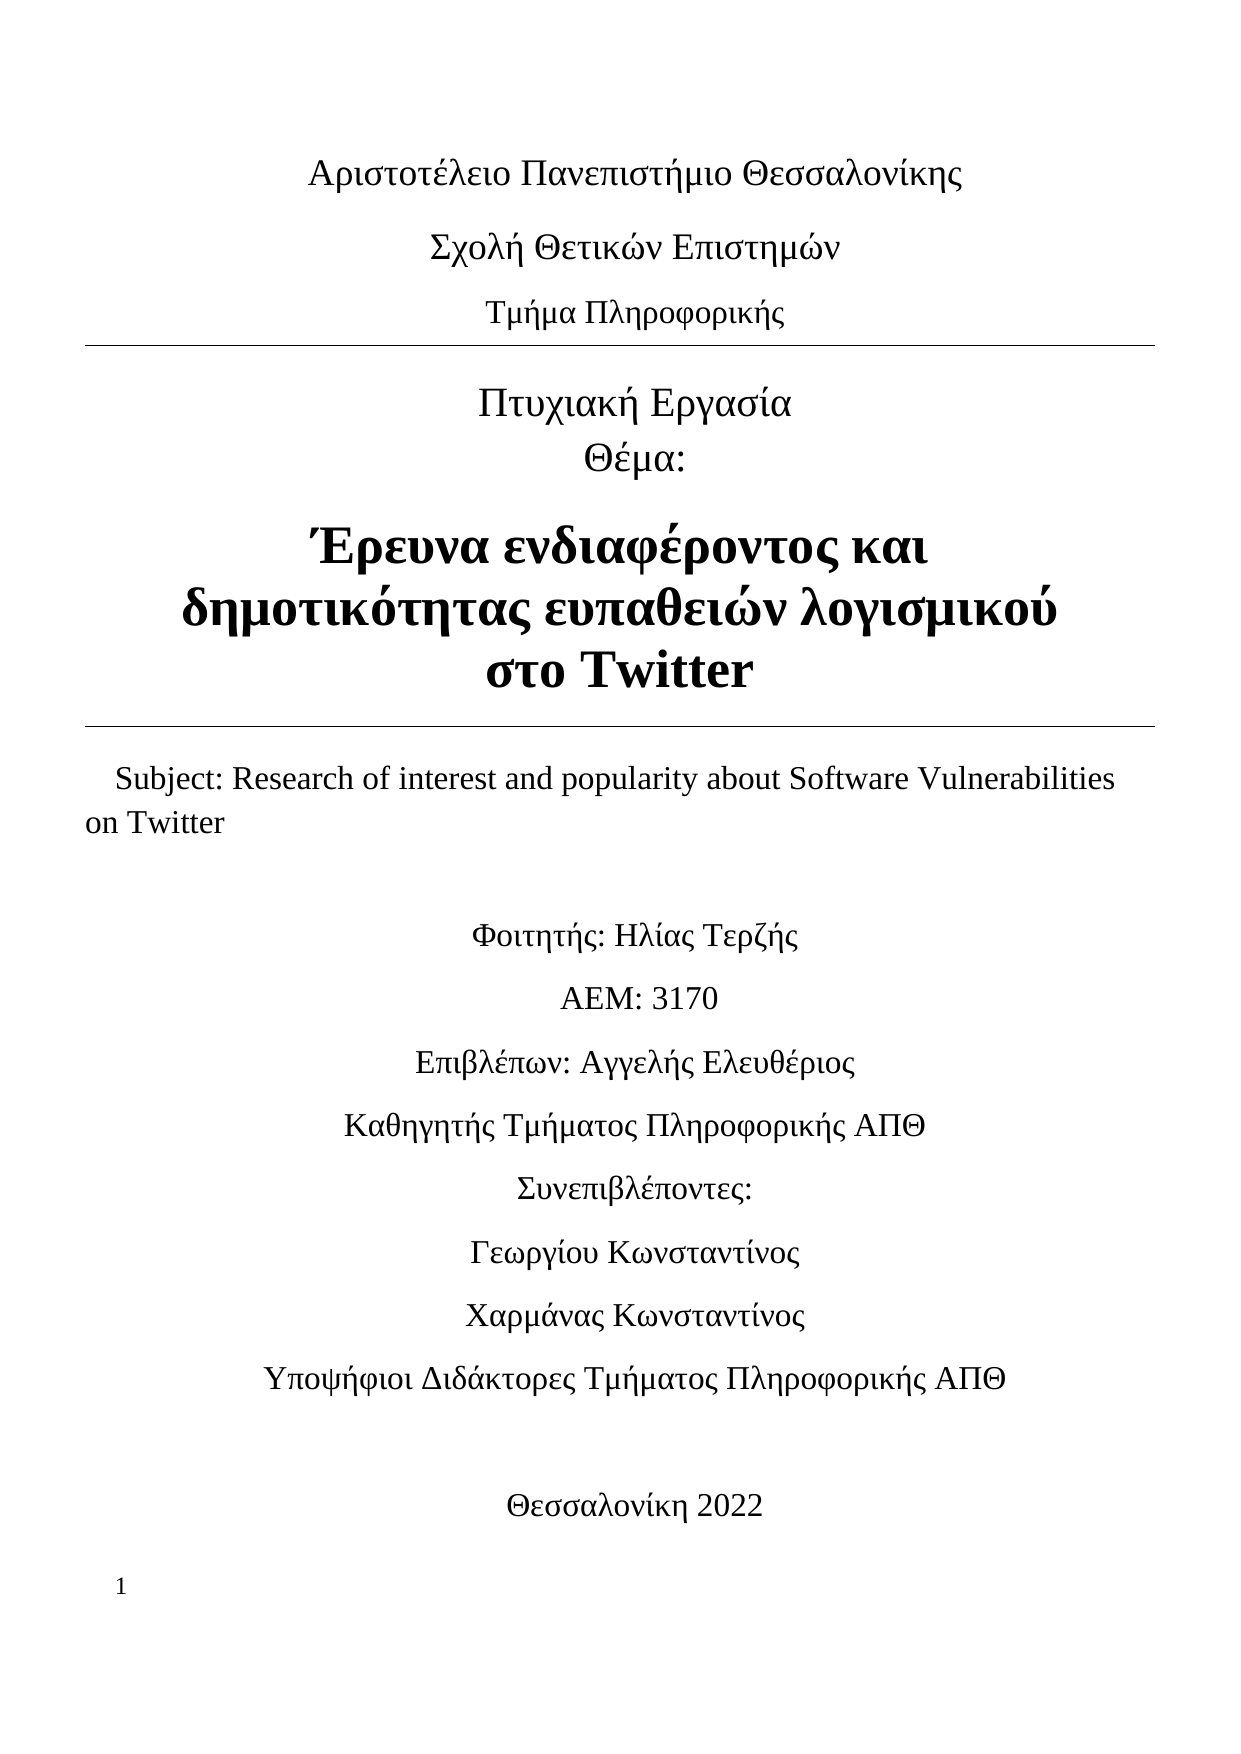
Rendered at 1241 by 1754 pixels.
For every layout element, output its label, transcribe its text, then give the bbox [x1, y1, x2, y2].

text Συνεπιβλέποντες: [85, 1169, 1155, 1207]
text Πτυχιακή Εργασία [85, 377, 1155, 425]
text ΑΕΜ: 3170 [85, 979, 1155, 1017]
title Έρευνα ενδιαφέροντος και δημοτικότητας ευπαθειών λογισμικού στο Twitter [150, 512, 1090, 699]
text Χαρμάνας Κωνσταντίνος [85, 1295, 1155, 1334]
text Αριστοτέλειο Πανεπιστήμιο Θεσσαλονίκης [85, 150, 1155, 193]
text Σχολή Θετικών Επιστημών [85, 224, 1155, 268]
text Καθηγητής Τμήματος Πληροφορικής ΑΠΘ [85, 1105, 1155, 1144]
text Θέμα: [85, 432, 1155, 480]
text Επιβλέπων: Αγγελής Ελευθέριος [85, 1042, 1155, 1080]
text Γεωργίου Κωνσταντίνος [85, 1232, 1155, 1270]
text Θεσσαλονίκη 2022 [85, 1485, 1155, 1524]
text Φοιτητής: Ηλίας Τερζής [85, 915, 1155, 954]
text Υποψήφιοι Διδάκτορες Τμήματος Πληροφορικής ΑΠΘ [85, 1359, 1155, 1397]
text Τμήμα Πληροφορικής [85, 293, 1155, 331]
text Subject: Research of interest and popularity about Software Vulnerabilities on Twitter [85, 758, 1155, 841]
